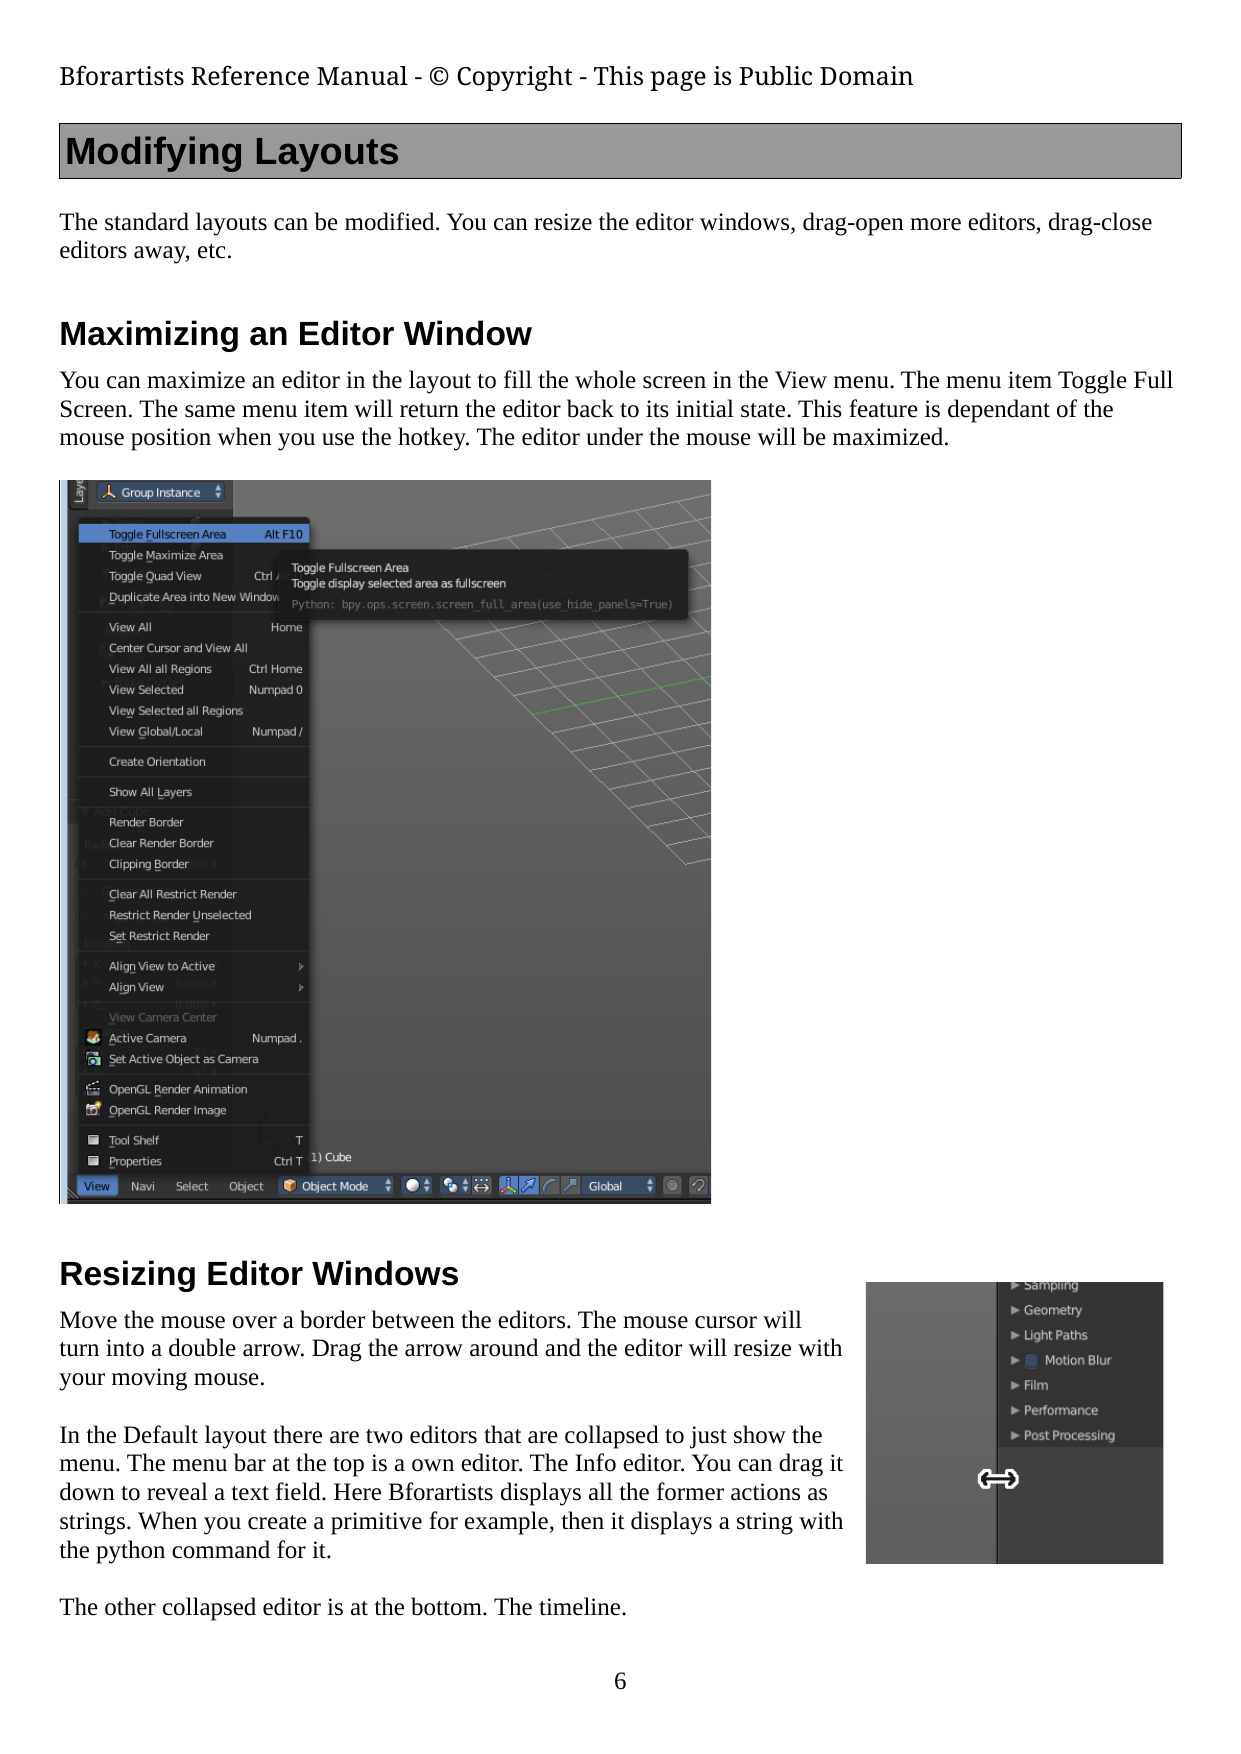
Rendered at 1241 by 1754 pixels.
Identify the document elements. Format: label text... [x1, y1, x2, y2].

text You can maximize an editor in the layout to fill the whole screen in the View menu. The menu item Toggle Full Screen. The same menu item will return the editor back to its initial state. This feature is dependant of the mouse position when you use the hotkey. The editor under the mouse will be maximized. [59, 365, 1181, 451]
text In the Default layout there are two editors that are collapsed to just show the menu. The menu bar at the top is a own editor. The Info editor. You can drag it down to reveal a text field. Here Bforartists displays all the former actions as strings. When you create a primitive for example, then it displays a string with the python command for it. [59, 1420, 865, 1563]
text Move the mouse over a border between the editors. The mouse cursor will turn into a double arrow. Drag the arrow around and the editor will resize with your moving mouse. [59, 1305, 865, 1391]
subtitle Resizing Editor Windows [59, 1253, 1181, 1292]
picture [59, 480, 712, 1204]
subtitle Maximizing an Editor Window [59, 314, 1181, 352]
table_header Modifying Layouts [60, 124, 1181, 178]
text The standard layouts can be modified. You can resize the editor windows, drag-open more editors, drag-close editors away, etc. [59, 207, 1181, 264]
text The other collapsed editor is at the bottom. The timeline. [59, 1592, 1181, 1621]
picture [865, 1282, 1164, 1564]
